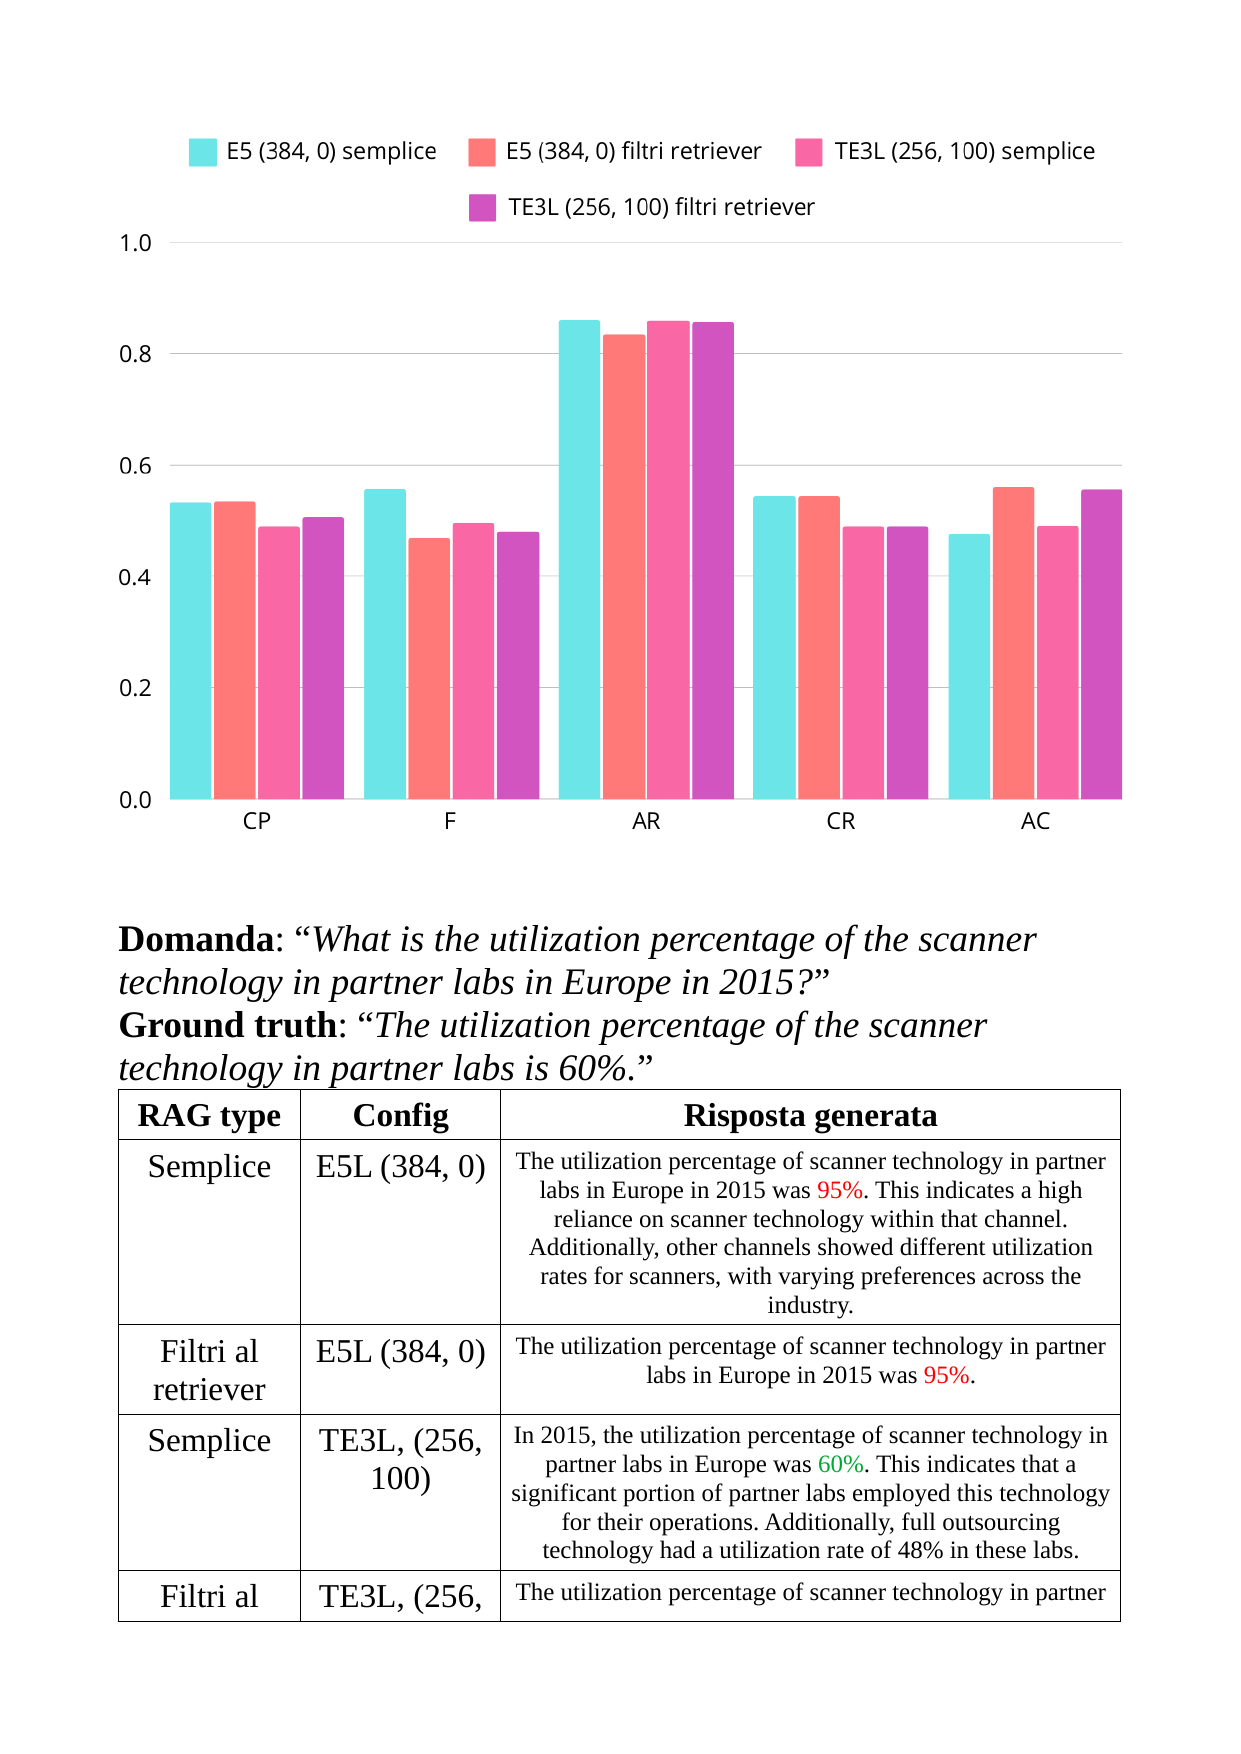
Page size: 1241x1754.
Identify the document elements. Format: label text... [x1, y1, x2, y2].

table_cell TE3L, (256, [301, 1571, 500, 1621]
table_header Config [301, 1090, 500, 1139]
table_header Risposta generata [501, 1090, 1120, 1139]
table_cell E5L (384, 0) [301, 1325, 500, 1413]
table_cell TE3L, (256, 100) [301, 1415, 500, 1570]
table_cell E5L (384, 0) [301, 1140, 500, 1324]
table_cell The utilization percentage of scanner technology in partner labs in Europe in 2015 was 95%. [501, 1325, 1120, 1413]
table_cell In 2015, the utilization percentage of scanner technology in partner labs in Europe was 60%. This indicates that a significant portion of partner labs employed this technology for their operations. Additionally, full outsourcing technology had a utilization rate of 48% in these labs. [501, 1415, 1120, 1570]
table_cell The utilization percentage of scanner technology in partner labs in Europe in 2015 was 95%. This indicates a high reliance on scanner technology within that channel. Additionally, other channels showed different utilization rates for scanners, with varying preferences across the industry. [501, 1140, 1120, 1324]
table_cell Filtri al [119, 1571, 300, 1621]
text Domanda: “What is the utilization percentage of the scanner technology in partner labs in Europe in 2015?” [118, 916, 1122, 1002]
table_header RAG type [119, 1090, 300, 1139]
table_cell The utilization percentage of scanner technology in partner [501, 1571, 1120, 1621]
table_cell Semplice [119, 1140, 300, 1324]
table_cell Semplice [119, 1415, 300, 1570]
table_cell Filtri al retriever [119, 1325, 300, 1413]
picture [118, 118, 1123, 830]
text Ground truth: “The utilization percentage of the scanner technology in partner labs is 60%.” [118, 1002, 1122, 1088]
